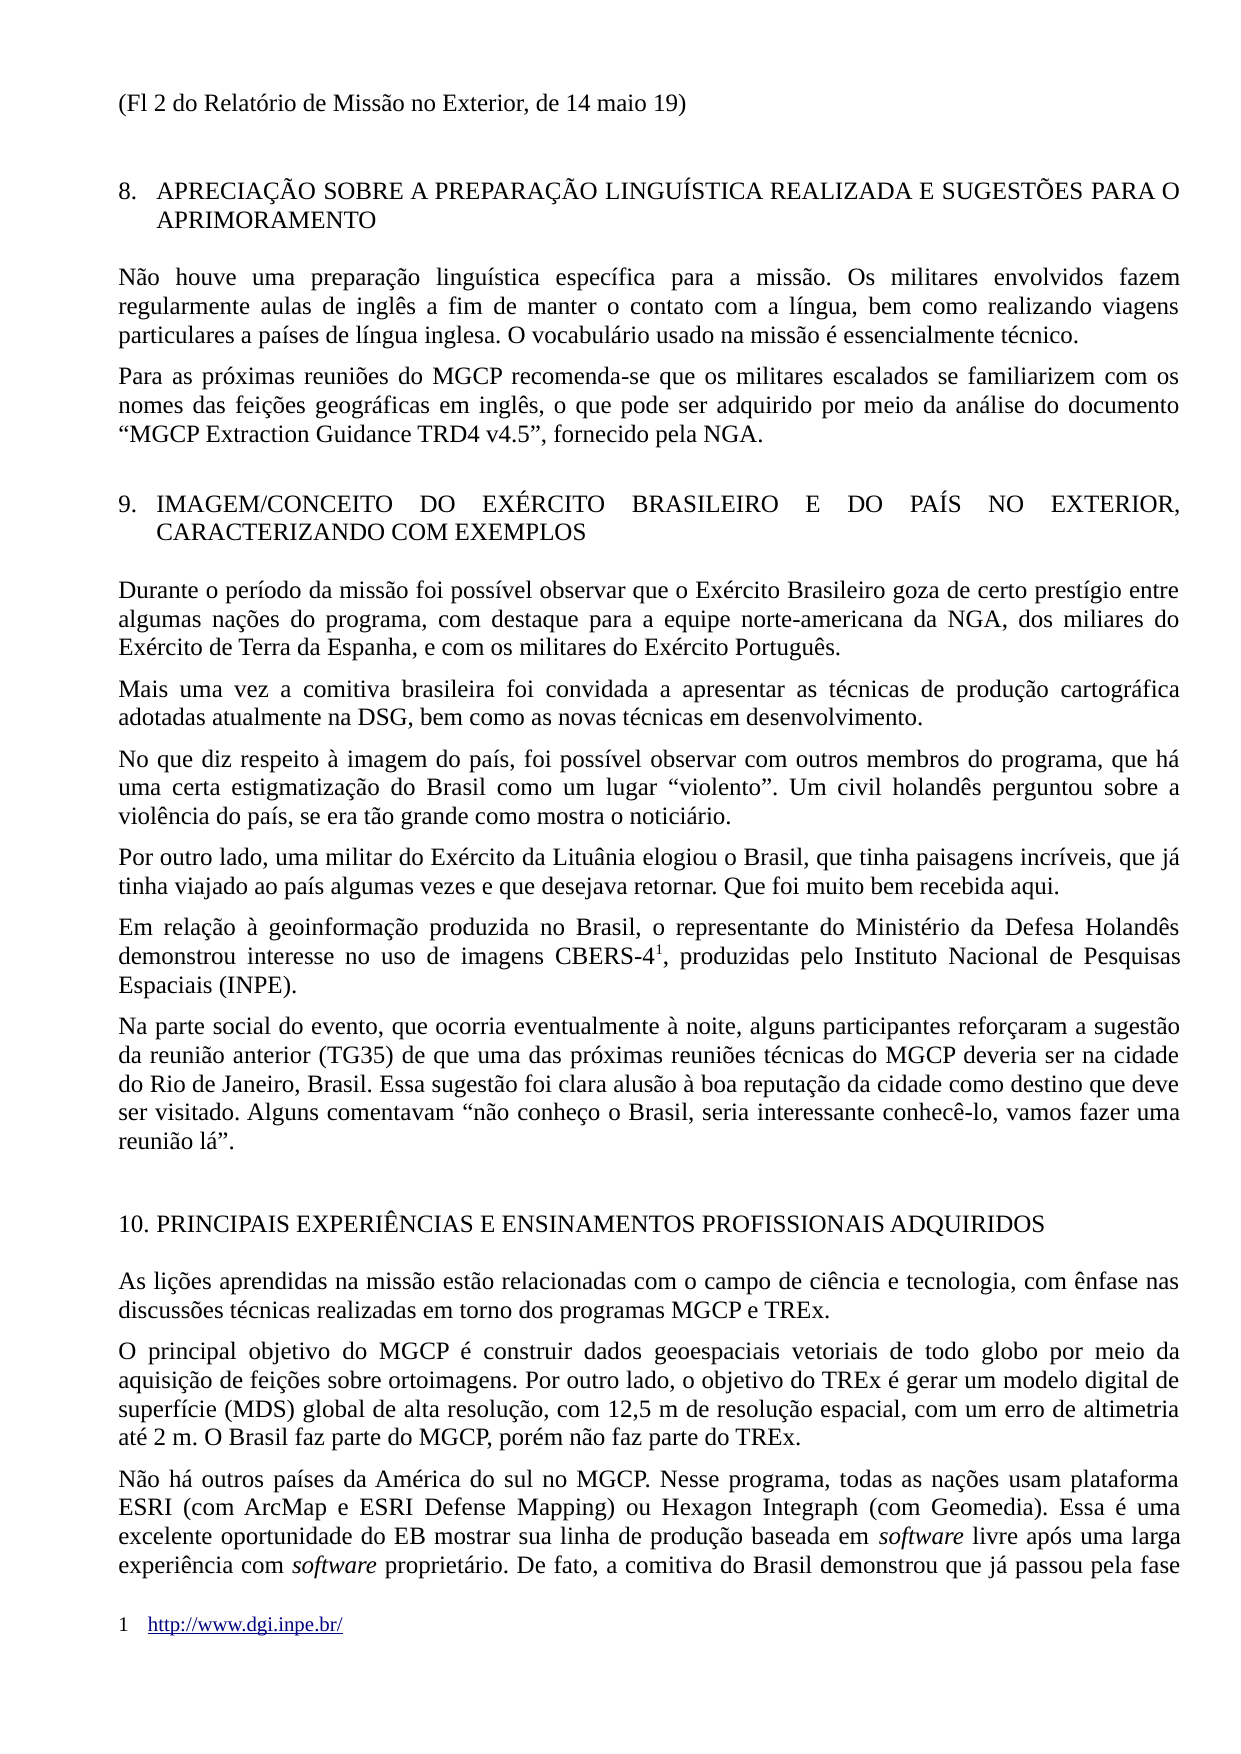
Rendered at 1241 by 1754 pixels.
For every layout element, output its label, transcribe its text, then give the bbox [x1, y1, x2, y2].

text http://www.dgi.inpe.br/ [118, 1612, 1181, 1636]
list IMAGEM/CONCEITO DO EXÉRCITO BRASILEIRO E DO PAÍS NO EXTERIOR, CARACTERIZANDO COM EXEMPLOS [118, 489, 1181, 546]
text Por outro lado, uma militar do Exército da Lituânia elogiou o Brasil, que tinha paisagens incríveis, que já tinha viajado ao país algumas vezes e que desejava retornar. Que foi muito bem recebida aqui. [118, 842, 1181, 900]
text Não houve uma preparação linguística específica para a missão. Os militares envolvidos fazem regularmente aulas de inglês a fim de manter o contato com a língua, bem como realizando viagens particulares a países de língua inglesa. O vocabulário usado na missão é essencialmente técnico. [118, 262, 1181, 349]
list PRINCIPAIS EXPERIÊNCIAS E ENSINAMENTOS PROFISSIONAIS ADQUIRIDOS [118, 1209, 1181, 1237]
text O principal objetivo do MGCP é construir dados geoespaciais vetoriais de todo globo por meio da aquisição de feições sobre ortoimagens. Por outro lado, o objetivo do TREx é gerar um modelo digital de superfície (MDS) global de alta resolução, com 12,5 m de resolução espacial, com um erro de altimetria até 2 m. O Brasil faz parte do MGCP, porém não faz parte do TREx. [118, 1336, 1181, 1451]
text Na parte social do evento, que ocorria eventualmente à noite, alguns participantes reforçaram a sugestão da reunião anterior (TG35) de que uma das próximas reuniões técnicas do MGCP deveria ser na cidade do Rio de Janeiro, Brasil. Essa sugestão foi clara alusão à boa reputação da cidade como destino que deve ser visitado. Alguns comentavam “não conheço o Brasil, seria interessante conhecê-lo, vamos fazer uma reunião lá”. [118, 1011, 1181, 1155]
text Em relação à geoinformação produzida no Brasil, o representante do Ministério da Defesa Holandês demonstrou interesse no uso de imagens CBERS-4, produzidas pelo Instituto Nacional de Pesquisas Espaciais (INPE). [118, 912, 1181, 999]
text No que diz respeito à imagem do país, foi possível observar com outros membros do programa, que há uma certa estigmatização do Brasil como um lugar “violento”. Um civil holandês perguntou sobre a violência do país, se era tão grande como mostra o noticiário. [118, 744, 1181, 830]
text Para as próximas reuniões do MGCP recomenda-se que os militares escalados se familiarizem com os nomes das feições geográficas em inglês, o que pode ser adquirido por meio da análise do documento “MGCP Extraction Guidance TRD4 v4.5”, fornecido pela NGA. [118, 361, 1181, 447]
text Não há outros países da América do sul no MGCP. Nesse programa, todas as nações usam plataforma ESRI (com ArcMap e ESRI Defense Mapping) ou Hexagon Integraph (com Geomedia). Essa é uma excelente oportunidade do EB mostrar sua linha de produção baseada em software livre após uma larga experiência com software proprietário. De fato, a comitiva do Brasil demonstrou que já passou pela fase [118, 1464, 1181, 1579]
list APRECIAÇÃO SOBRE A PREPARAÇÃO LINGUÍSTICA REALIZADA E SUGESTÕES PARA O APRIMORAMENTO [118, 176, 1181, 234]
text As lições aprendidas na missão estão relacionadas com o campo de ciência e tecnologia, com ênfase nas discussões técnicas realizadas em torno dos programas MGCP e TREx. [118, 1266, 1181, 1324]
text Mais uma vez a comitiva brasileira foi convidada a apresentar as técnicas de produção cartográfica adotadas atualmente na DSG, bem como as novas técnicas em desenvolvimento. [118, 674, 1181, 731]
text Durante o período da missão foi possível observar que o Exército Brasileiro goza de certo prestígio entre algumas nações do programa, com destaque para a equipe norte-americana da NGA, dos miliares do Exército de Terra da Espanha, e com os militares do Exército Português. [118, 575, 1181, 661]
